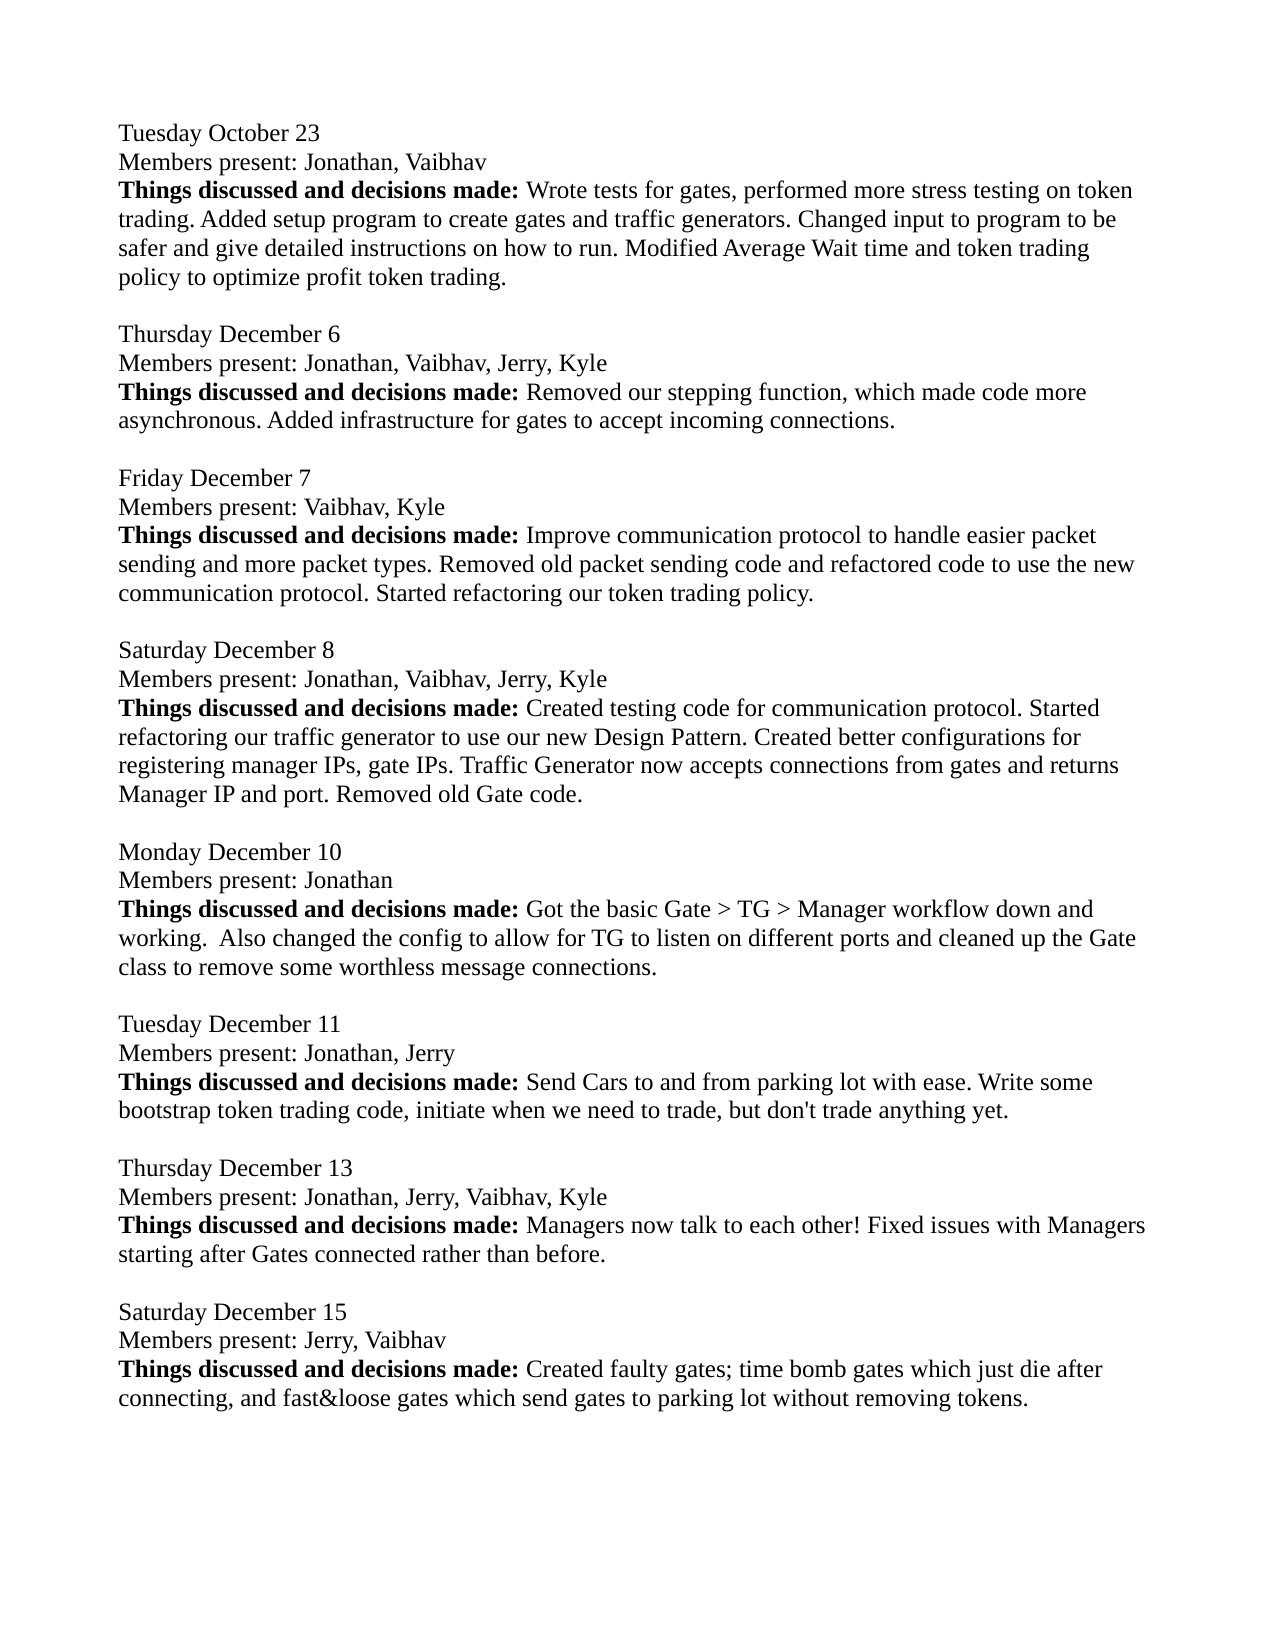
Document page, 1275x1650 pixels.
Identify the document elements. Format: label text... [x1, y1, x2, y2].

text Things discussed and decisions made: Wrote tests for gates, performed more stress testing on token trading. Added setup program to create gates and traffic generators. Changed input to program to be safer and give detailed instructions on how to run. Modified Average Wait time and token trading policy to optimize profit token trading. [118, 176, 1157, 291]
text Saturday December 8 [118, 636, 1157, 664]
text Things discussed and decisions made: Managers now talk to each other! Fixed issues with Managers starting after Gates connected rather than before. [118, 1211, 1157, 1268]
text Thursday December 13 [118, 1153, 1157, 1182]
text Members present: Jerry, Vaibhav [118, 1326, 1157, 1354]
text Thursday December 6 [118, 319, 1157, 348]
text Members present: Jonathan [118, 866, 1157, 894]
text Things discussed and decisions made: Created faulty gates; time bomb gates which just die after connecting, and fast&loose gates which send gates to parking lot without removing tokens. [118, 1354, 1157, 1412]
text Saturday December 15 [118, 1297, 1157, 1326]
text Members present: Jonathan, Vaibhav, Jerry, Kyle [118, 664, 1157, 693]
text Friday December 7 [118, 463, 1157, 492]
text Members present: Jonathan, Vaibhav [118, 147, 1157, 176]
text Tuesday October 23 [118, 118, 1157, 147]
text Things discussed and decisions made: Send Cars to and from parking lot with ease. Write some bootstrap token trading code, initiate when we need to trade, but don't trade anything yet. [118, 1067, 1157, 1124]
text Things discussed and decisions made: Created testing code for communication protocol. Started refactoring our traffic generator to use our new Design Pattern. Created better configurations for registering manager IPs, gate IPs. Traffic Generator now accepts connections from gates and returns Manager IP and port. Removed old Gate code. [118, 693, 1157, 808]
text Tuesday December 11 [118, 1009, 1157, 1038]
text Members present: Vaibhav, Kyle [118, 492, 1157, 521]
text Members present: Jonathan, Jerry [118, 1038, 1157, 1067]
text Things discussed and decisions made: Improve communication protocol to handle easier packet sending and more packet types. Removed old packet sending code and refactored code to use the new communication protocol. Started refactoring our token trading policy. [118, 521, 1157, 607]
text Monday December 10 [118, 837, 1157, 866]
text Members present: Jonathan, Vaibhav, Jerry, Kyle [118, 348, 1157, 377]
text Things discussed and decisions made: Got the basic Gate > TG > Manager workflow down and working. Also changed the config to allow for TG to listen on different ports and cleaned up the Gate class to remove some worthless message connections. [118, 894, 1157, 981]
text Members present: Jonathan, Jerry, Vaibhav, Kyle [118, 1182, 1157, 1211]
text Things discussed and decisions made: Removed our stepping function, which made code more asynchronous. Added infrastructure for gates to accept incoming connections. [118, 377, 1157, 434]
